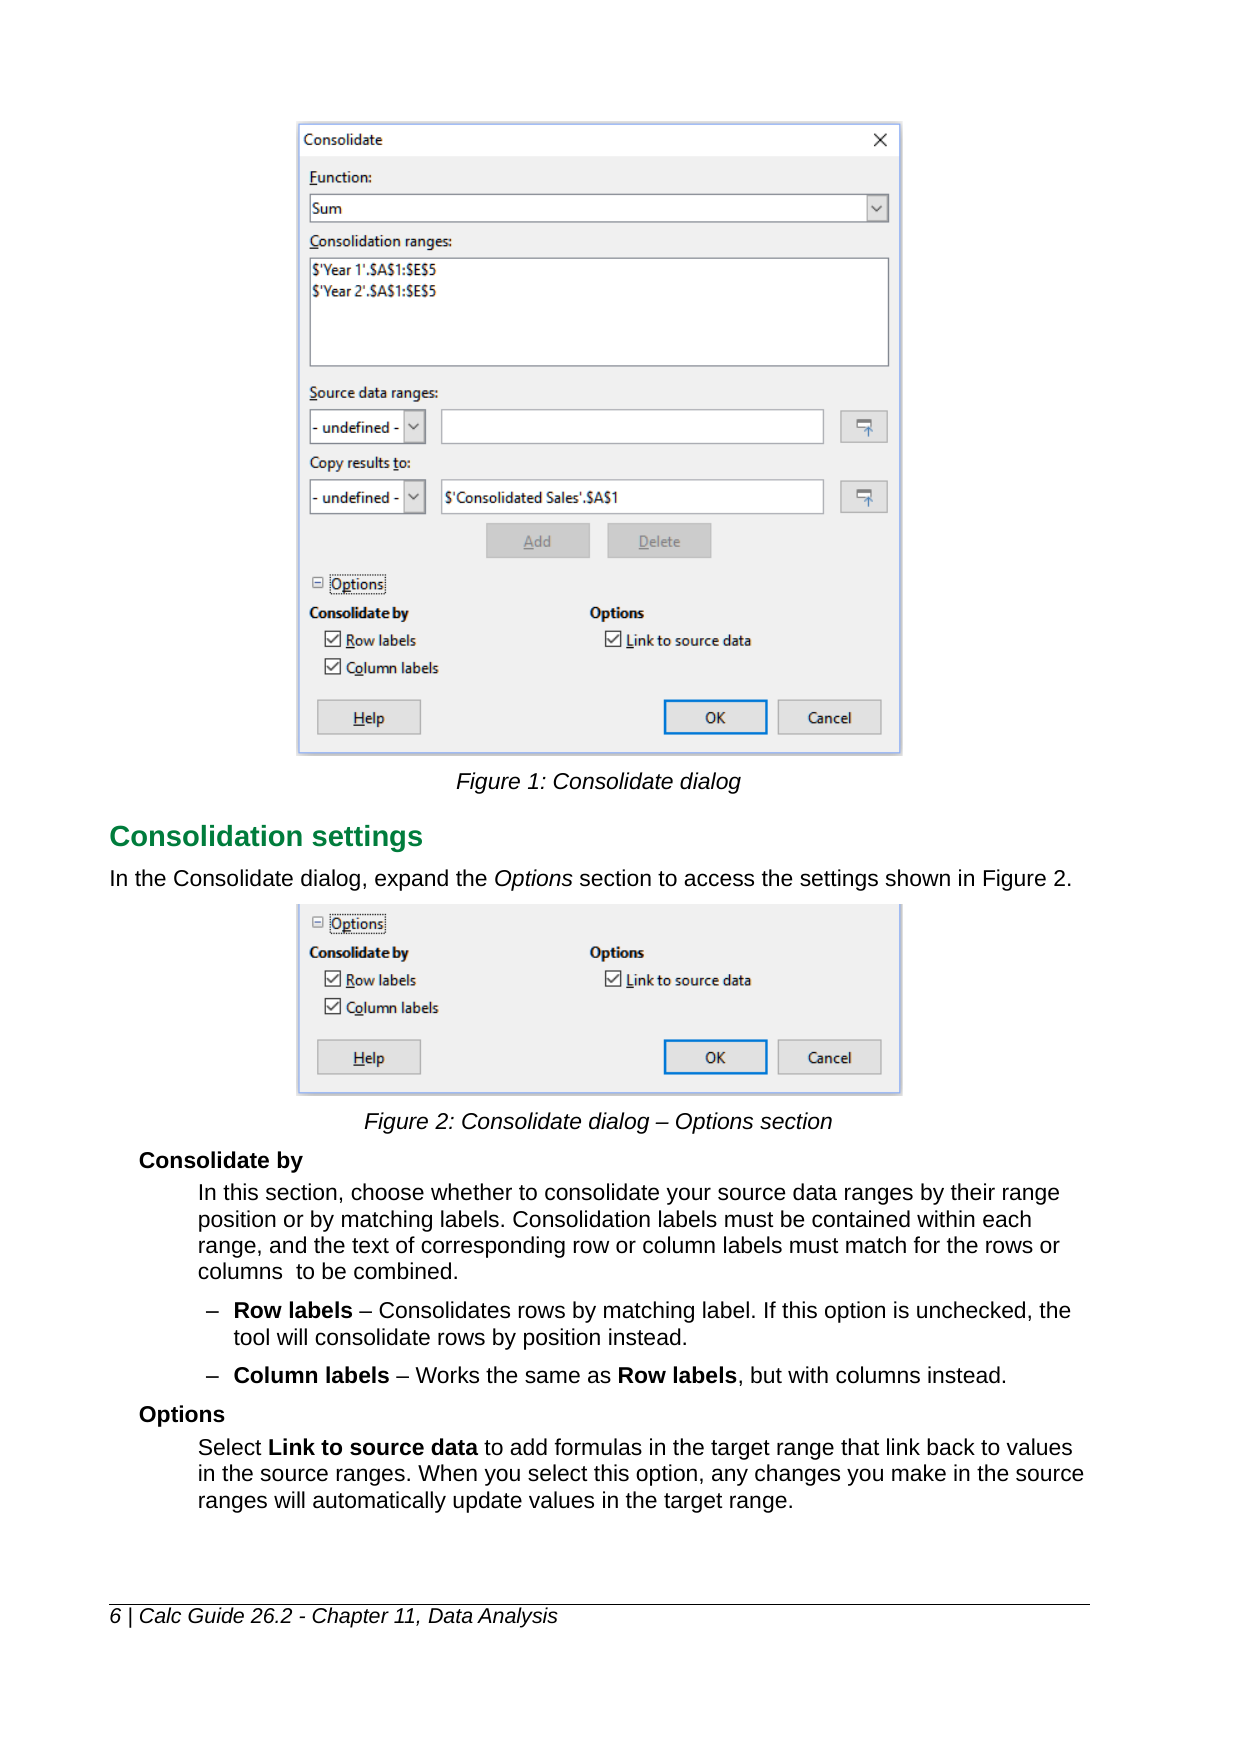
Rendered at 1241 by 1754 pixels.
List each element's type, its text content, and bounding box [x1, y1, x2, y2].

list Column labels – Works the same as Row labels, but with columns instead. [218, 1362, 1090, 1389]
picture [296, 121, 903, 756]
subtitle Consolidation settings [109, 819, 1090, 853]
picture [296, 904, 903, 1096]
text Select Link to source data to add formulas in the target range that link back to values in the source ranges. When you select this option, any changes you make in the source ranges will automatically update values in the target range. [198, 1434, 1090, 1513]
text Options [139, 1401, 1090, 1428]
text In the Consolidate dialog, expand the Options section to access the settings shown in Figure 2. [109, 865, 1090, 892]
text Figure 1: Consolidate dialog [296, 768, 903, 794]
text Consolidate by [139, 1147, 1090, 1173]
text In this section, choose whether to consolidate your source data ranges by their range position or by matching labels. Consolidation labels must be contained within each range, and the text of corresponding row or column labels must match for the rows or columns to be combined. [198, 1179, 1090, 1285]
list Row labels – Consolidates rows by matching label. If this option is unchecked, the tool will consolidate rows by position instead. [218, 1297, 1090, 1350]
text Figure 2: Consolidate dialog – Options section [296, 1108, 903, 1134]
